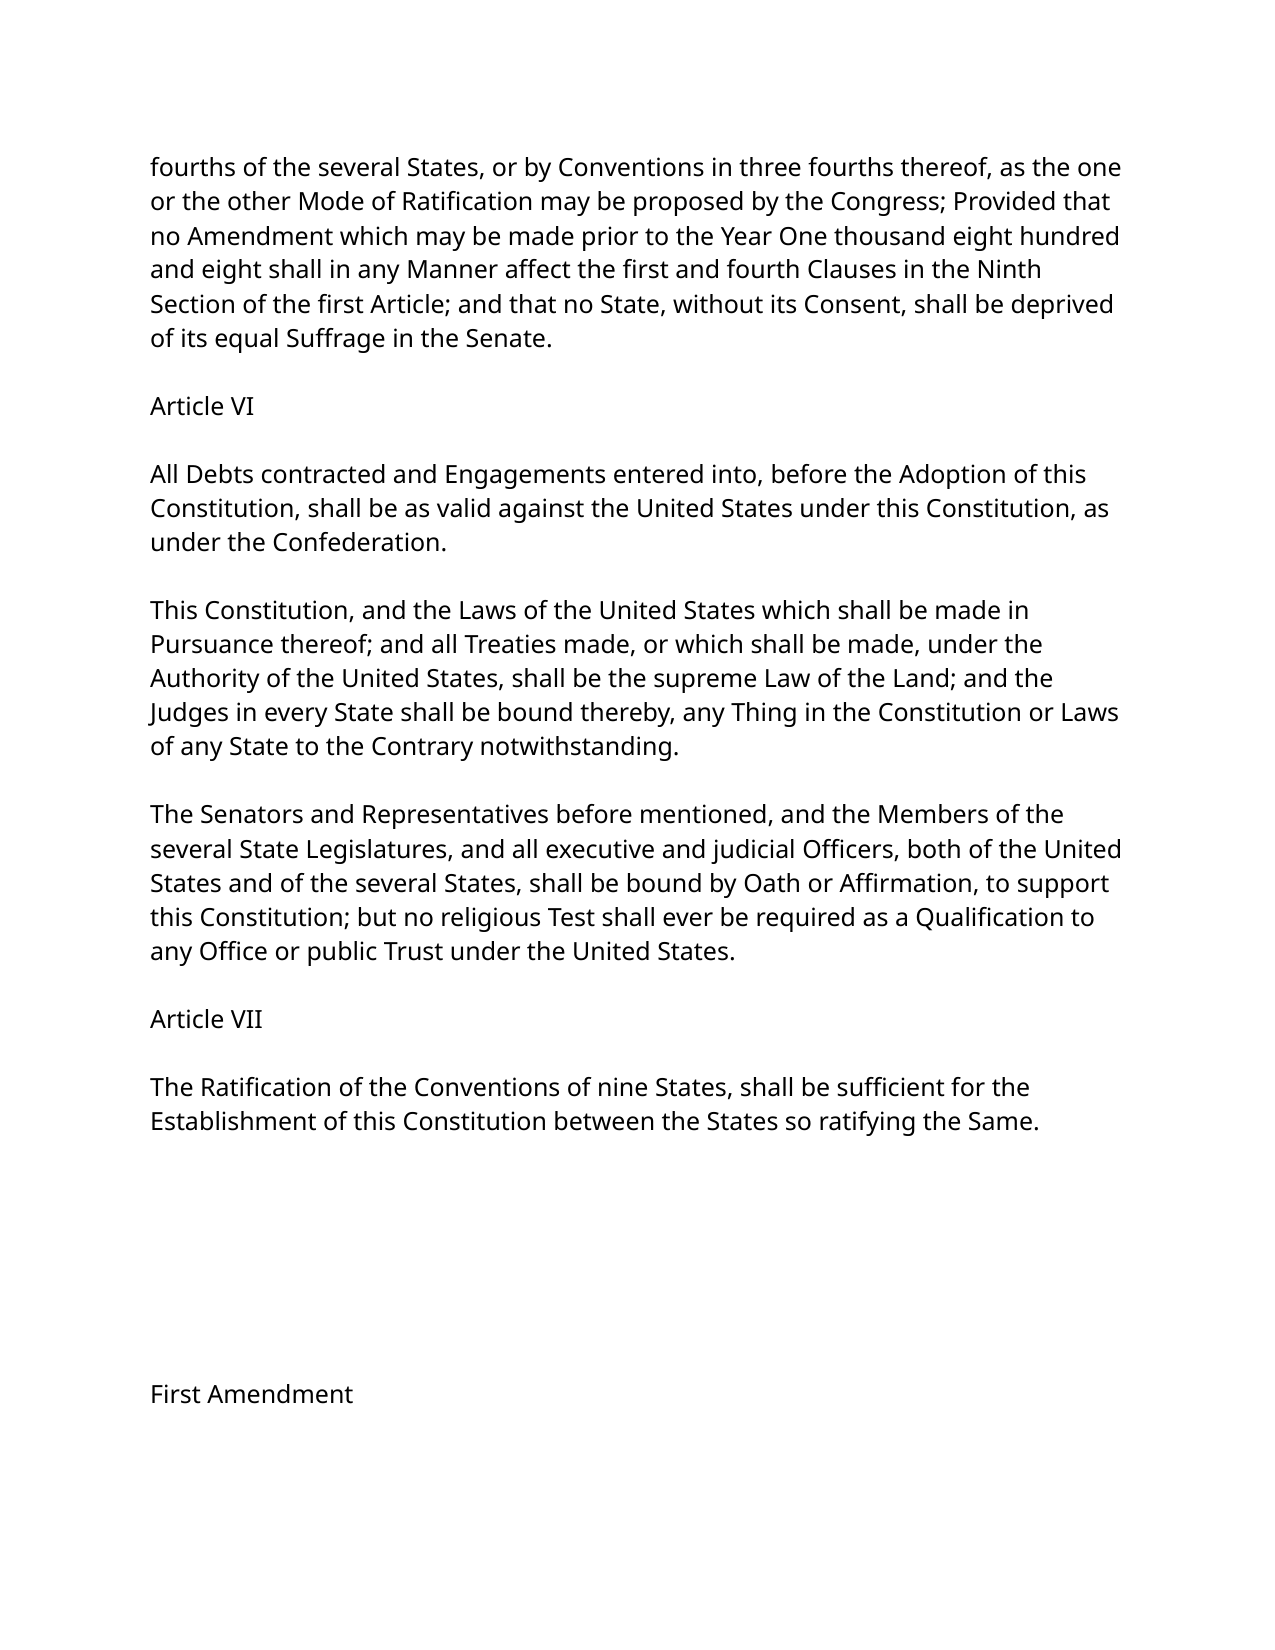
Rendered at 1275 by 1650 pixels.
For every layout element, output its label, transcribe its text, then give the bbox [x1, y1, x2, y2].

text The Ratification of the Conventions of nine States, shall be sufficient for the Establishment of this Constitution between the States so ratifying the Same. [150, 1070, 1125, 1138]
text The Senators and Representatives before mentioned, and the Members of the several State Legislatures, and all executive and judicial Officers, both of the United States and of the several States, shall be bound by Oath or Affirmation, to support this Constitution; but no religious Test shall ever be required as a Qualification to any Office or public Trust under the United States. [150, 797, 1125, 967]
text First Amendment [150, 1376, 1125, 1410]
text Article VI [150, 388, 1125, 422]
text fourths of the several States, or by Conventions in three fourths thereof, as the one or the other Mode of Ratification may be proposed by the Congress; Provided that no Amendment which may be made prior to the Year One thousand eight hundred and eight shall in any Manner affect the first and fourth Clauses in the Ninth Section of the first Article; and that no State, without its Consent, shall be deprived of its equal Suffrage in the Senate. [150, 150, 1125, 354]
text This Constitution, and the Laws of the United States which shall be made in Pursuance thereof; and all Treaties made, or which shall be made, under the Authority of the United States, shall be the supreme Law of the Land; and the Judges in every State shall be bound thereby, any Thing in the Constitution or Laws of any State to the Contrary notwithstanding. [150, 593, 1125, 763]
text All Debts contracted and Engagements entered into, before the Adoption of this Constitution, shall be as valid against the United States under this Constitution, as under the Confederation. [150, 457, 1125, 559]
text Article VII [150, 1002, 1125, 1036]
